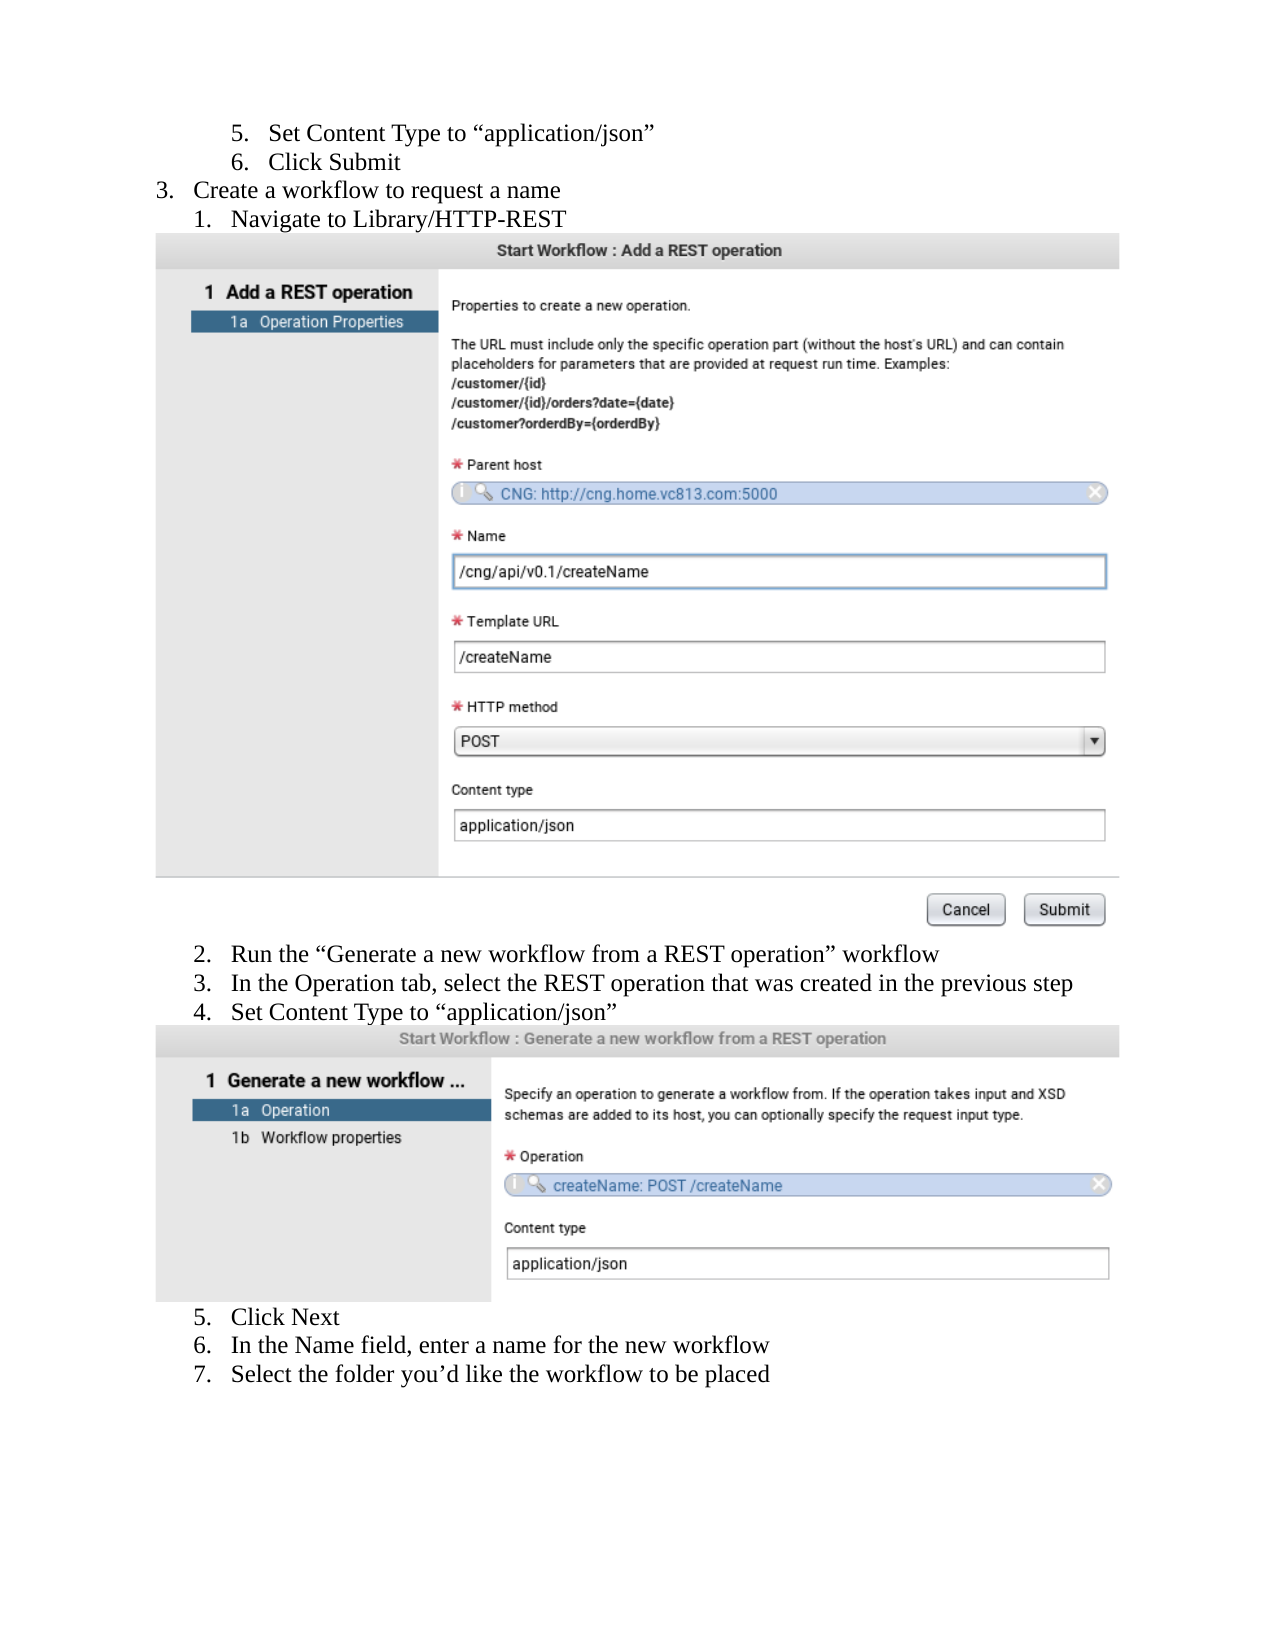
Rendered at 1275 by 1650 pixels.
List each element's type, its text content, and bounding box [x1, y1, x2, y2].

list Set Content Type to “application/json” [231, 118, 1157, 147]
picture [155, 233, 1120, 940]
list Select the folder you’d like the workflow to be placed [193, 1359, 1157, 1388]
list Click Submit [231, 147, 1157, 176]
list Create a workflow to request a name [156, 176, 1157, 204]
list Click Next [193, 1026, 1157, 1331]
list Run the “Generate a new workflow from a REST operation” workflow [193, 233, 1157, 968]
list Set Content Type to “application/json” [193, 997, 1157, 1026]
list In the Operation tab, select the REST operation that was created in the previous step [193, 968, 1157, 997]
list Navigate to Library/HTTP-REST [193, 204, 1157, 233]
list In the Name field, enter a name for the new workflow [193, 1331, 1157, 1359]
picture [155, 1025, 1120, 1302]
